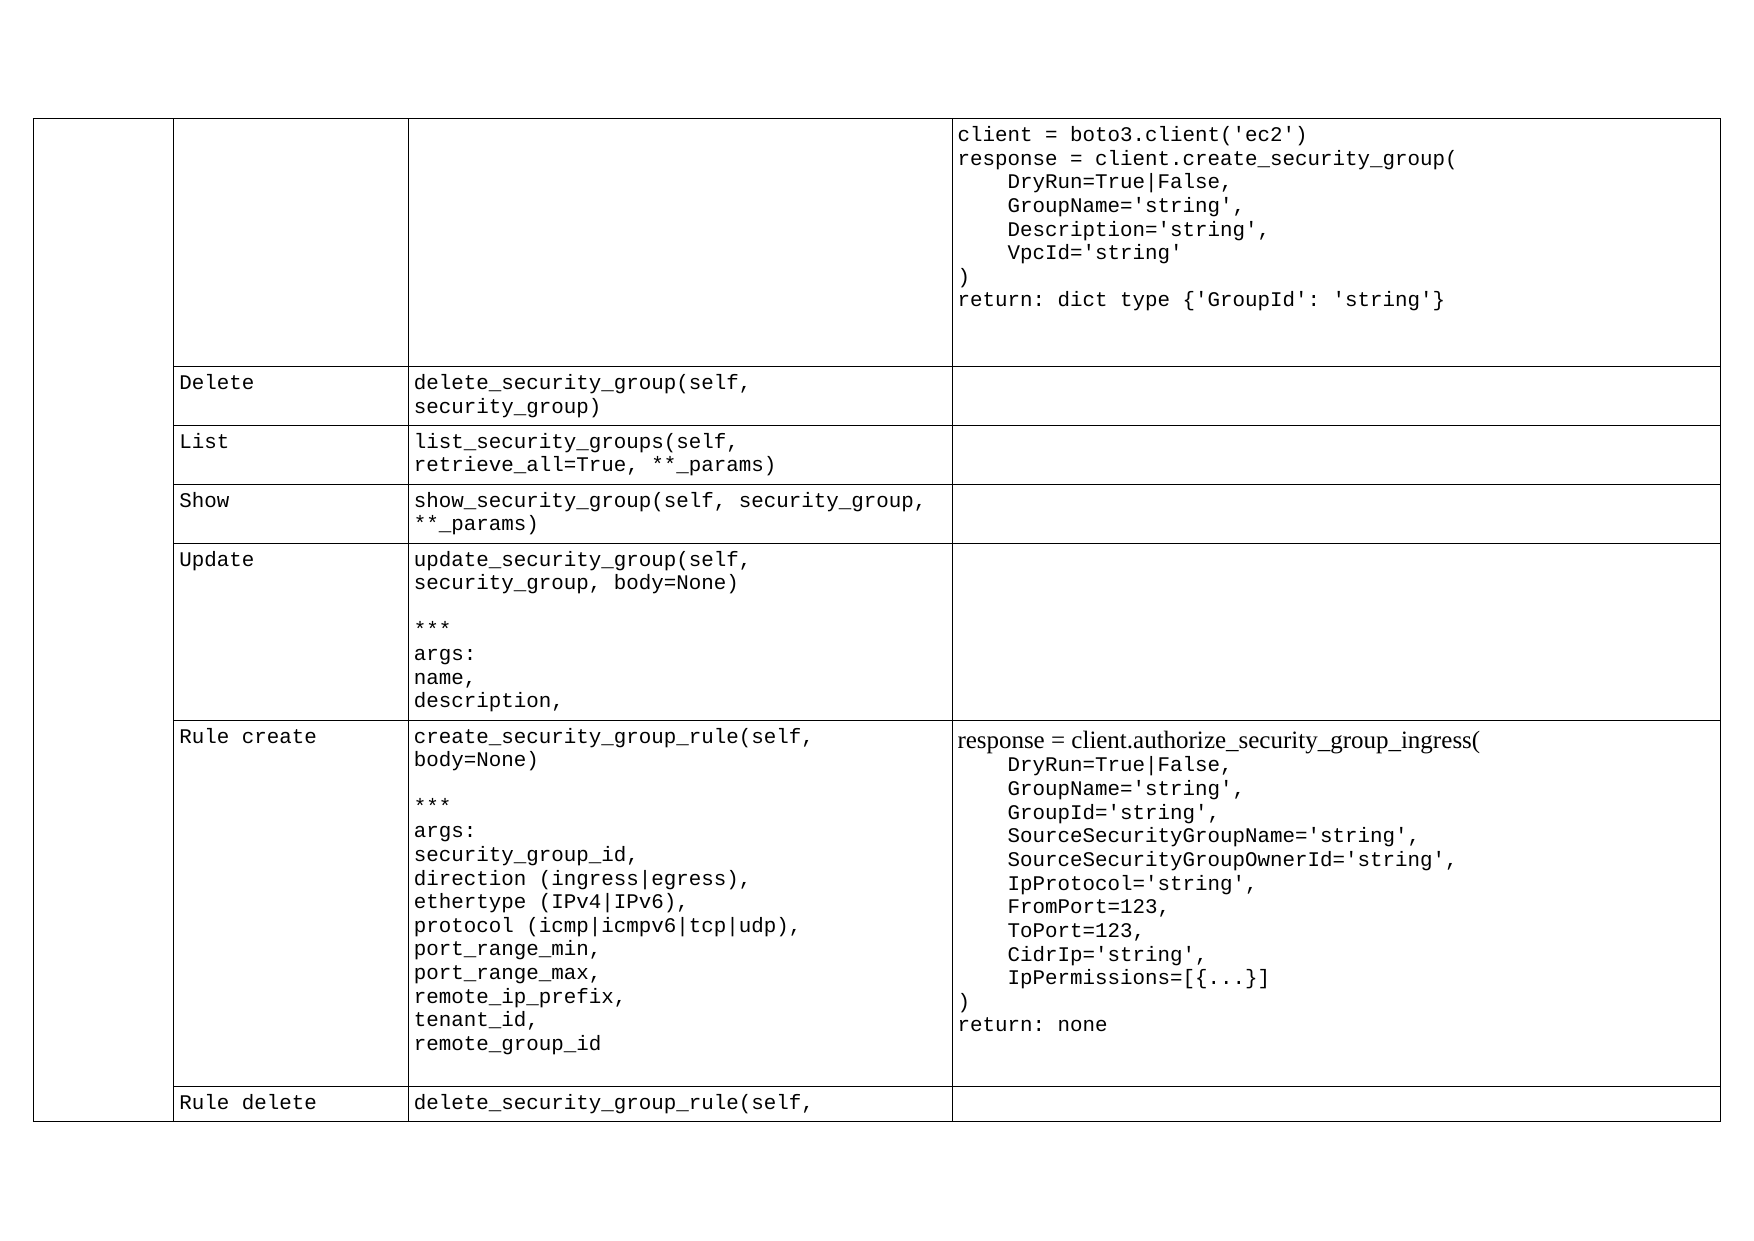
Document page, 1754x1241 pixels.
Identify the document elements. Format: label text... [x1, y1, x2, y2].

table_cell [409, 119, 952, 366]
table_cell Rule delete [174, 1087, 408, 1121]
table_cell [34, 119, 173, 1121]
table_cell update_security_group(self, security_group, body=None) *** args: name, description, [409, 544, 952, 720]
table_cell delete_security_group(self, security_group) [409, 367, 952, 425]
table_cell [953, 1087, 1720, 1121]
table_cell [174, 119, 408, 366]
table_cell [953, 485, 1720, 543]
table_cell [953, 367, 1720, 425]
table_cell Rule create [174, 721, 408, 1086]
table_cell create_security_group_rule(self, body=None) *** args: security_group_id, direction (ingress|egress), ethertype (IPv4|IPv6), protocol (icmp|icmpv6|tcp|udp), port_range_min, port_range_max, remote_ip_prefix, tenant_id, remote_group_id [409, 721, 952, 1086]
table_cell Update [174, 544, 408, 720]
table_cell list_security_groups(self, retrieve_all=True, **_params) [409, 426, 952, 484]
table_cell [953, 544, 1720, 720]
table_cell ----- client = boto3.client('ec2') response = client.create_security_group( DryRun=True|False, GroupName='string', Description='string', VpcId='string' ) return: dict type {'GroupId': 'string'} [953, 119, 1720, 366]
table_cell delete_security_group_rule(self, [409, 1087, 952, 1121]
table_cell Show [174, 485, 408, 543]
table_cell Delete [174, 367, 408, 425]
table_cell show_security_group(self, security_group, **_params) [409, 485, 952, 543]
table_cell List [174, 426, 408, 484]
table_cell response = client.authorize_security_group_ingress( DryRun=True|False, GroupName='string', GroupId='string', SourceSecurityGroupName='string', SourceSecurityGroupOwnerId='string', IpProtocol='string', FromPort=123, ToPort=123, CidrIp='string', IpPermissions=[{...}] ) return: none [953, 721, 1720, 1086]
table_cell [953, 426, 1720, 484]
